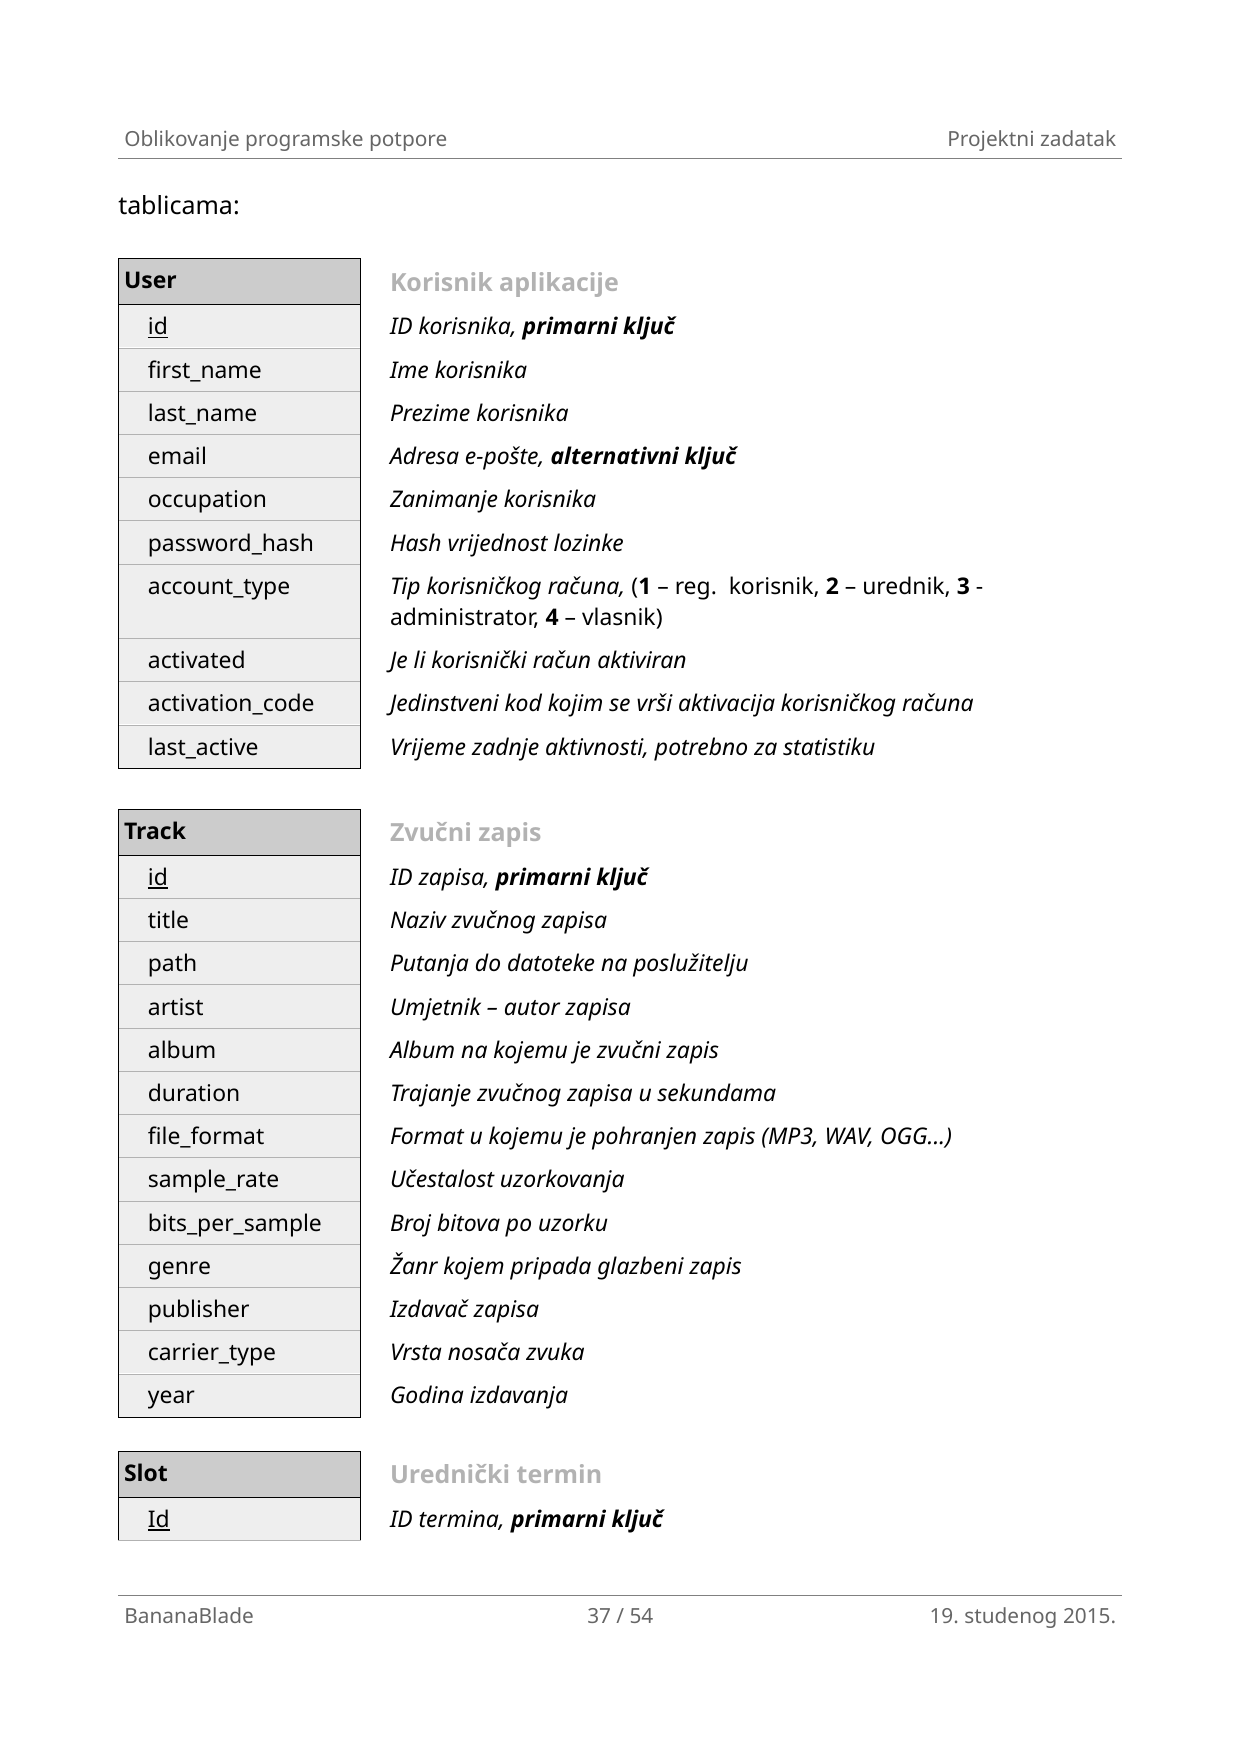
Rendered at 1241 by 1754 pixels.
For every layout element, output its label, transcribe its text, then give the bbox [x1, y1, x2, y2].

table_cell occupation [119, 478, 360, 520]
table_cell ID termina, primarni ključ [361, 1497, 1123, 1540]
table_cell ID korisnika, primarni ključ [361, 304, 1123, 347]
table_cell Tip korisničkog računa, (1 – reg. korisnik, 2 – urednik, 3 - administrator, 4 – vlasnik) [361, 564, 1123, 638]
text tablicama: [118, 188, 1122, 222]
table_cell activated [119, 639, 360, 681]
table_cell last_active [119, 726, 360, 768]
table_cell Izdavač zapisa [361, 1287, 1123, 1330]
table_cell Naziv zvučnog zapisa [361, 898, 1123, 941]
table_cell sample_rate [119, 1158, 360, 1201]
table_cell Format u kojemu je pohranjen zapis (MP3, WAV, OGG...) [361, 1114, 1123, 1157]
table_cell publisher [119, 1288, 360, 1330]
table_cell Vrijeme zadnje aktivnosti, potrebno za statistiku [361, 725, 1123, 768]
table_cell Jedinstveni kod kojim se vrši aktivacija korisničkog računa [361, 681, 1123, 724]
table_cell Je li korisnički račun aktiviran [361, 638, 1123, 681]
table_cell Učestalost uzorkovanja [361, 1157, 1123, 1201]
table_cell Id [119, 1498, 360, 1540]
table_cell title [119, 899, 360, 941]
table_cell activation_code [119, 682, 360, 724]
table_cell bits_per_sample [119, 1202, 360, 1244]
table_cell last_name [119, 392, 360, 434]
table_header Track [119, 810, 360, 855]
table_cell Godina izdavanja [361, 1374, 1123, 1417]
table_cell duration [119, 1072, 360, 1114]
table_cell password_hash [119, 521, 360, 564]
table_cell Umjetnik – autor zapisa [361, 984, 1123, 1028]
table_header Urednički termin [361, 1451, 1123, 1497]
table_cell carrier_type [119, 1331, 360, 1373]
table_cell ID zapisa, primarni ključ [361, 855, 1123, 898]
table_cell Ime korisnika [361, 348, 1123, 391]
table_cell email [119, 435, 360, 477]
table_cell Žanr kojem pripada glazbeni zapis [361, 1244, 1123, 1287]
table_cell id [119, 305, 360, 347]
table_header Korisnik aplikacije [361, 258, 1123, 304]
table_header Zvučni zapis [361, 809, 1123, 855]
table_cell Putanja do datoteke na poslužitelju [361, 941, 1123, 984]
table_cell Vrsta nosača zvuka [361, 1330, 1123, 1373]
table_cell artist [119, 985, 360, 1028]
table_cell Album na kojemu je zvučni zapis [361, 1028, 1123, 1071]
table_cell path [119, 942, 360, 984]
table_cell Trajanje zvučnog zapisa u sekundama [361, 1071, 1123, 1114]
table_header Slot [119, 1452, 360, 1497]
table_cell Broj bitova po uzorku [361, 1201, 1123, 1244]
table_header User [119, 259, 360, 304]
table_cell Adresa e-pošte, alternativni ključ [361, 434, 1123, 477]
table_cell Hash vrijednost lozinke [361, 520, 1123, 564]
table_cell Prezime korisnika [361, 391, 1123, 434]
table_cell file_format [119, 1115, 360, 1157]
table_cell id [119, 856, 360, 898]
table_cell first_name [119, 349, 360, 391]
table_cell album [119, 1029, 360, 1071]
table_cell account_type [119, 565, 360, 638]
table_cell Zanimanje korisnika [361, 477, 1123, 520]
table_cell genre [119, 1245, 360, 1287]
table_cell year [119, 1375, 360, 1417]
